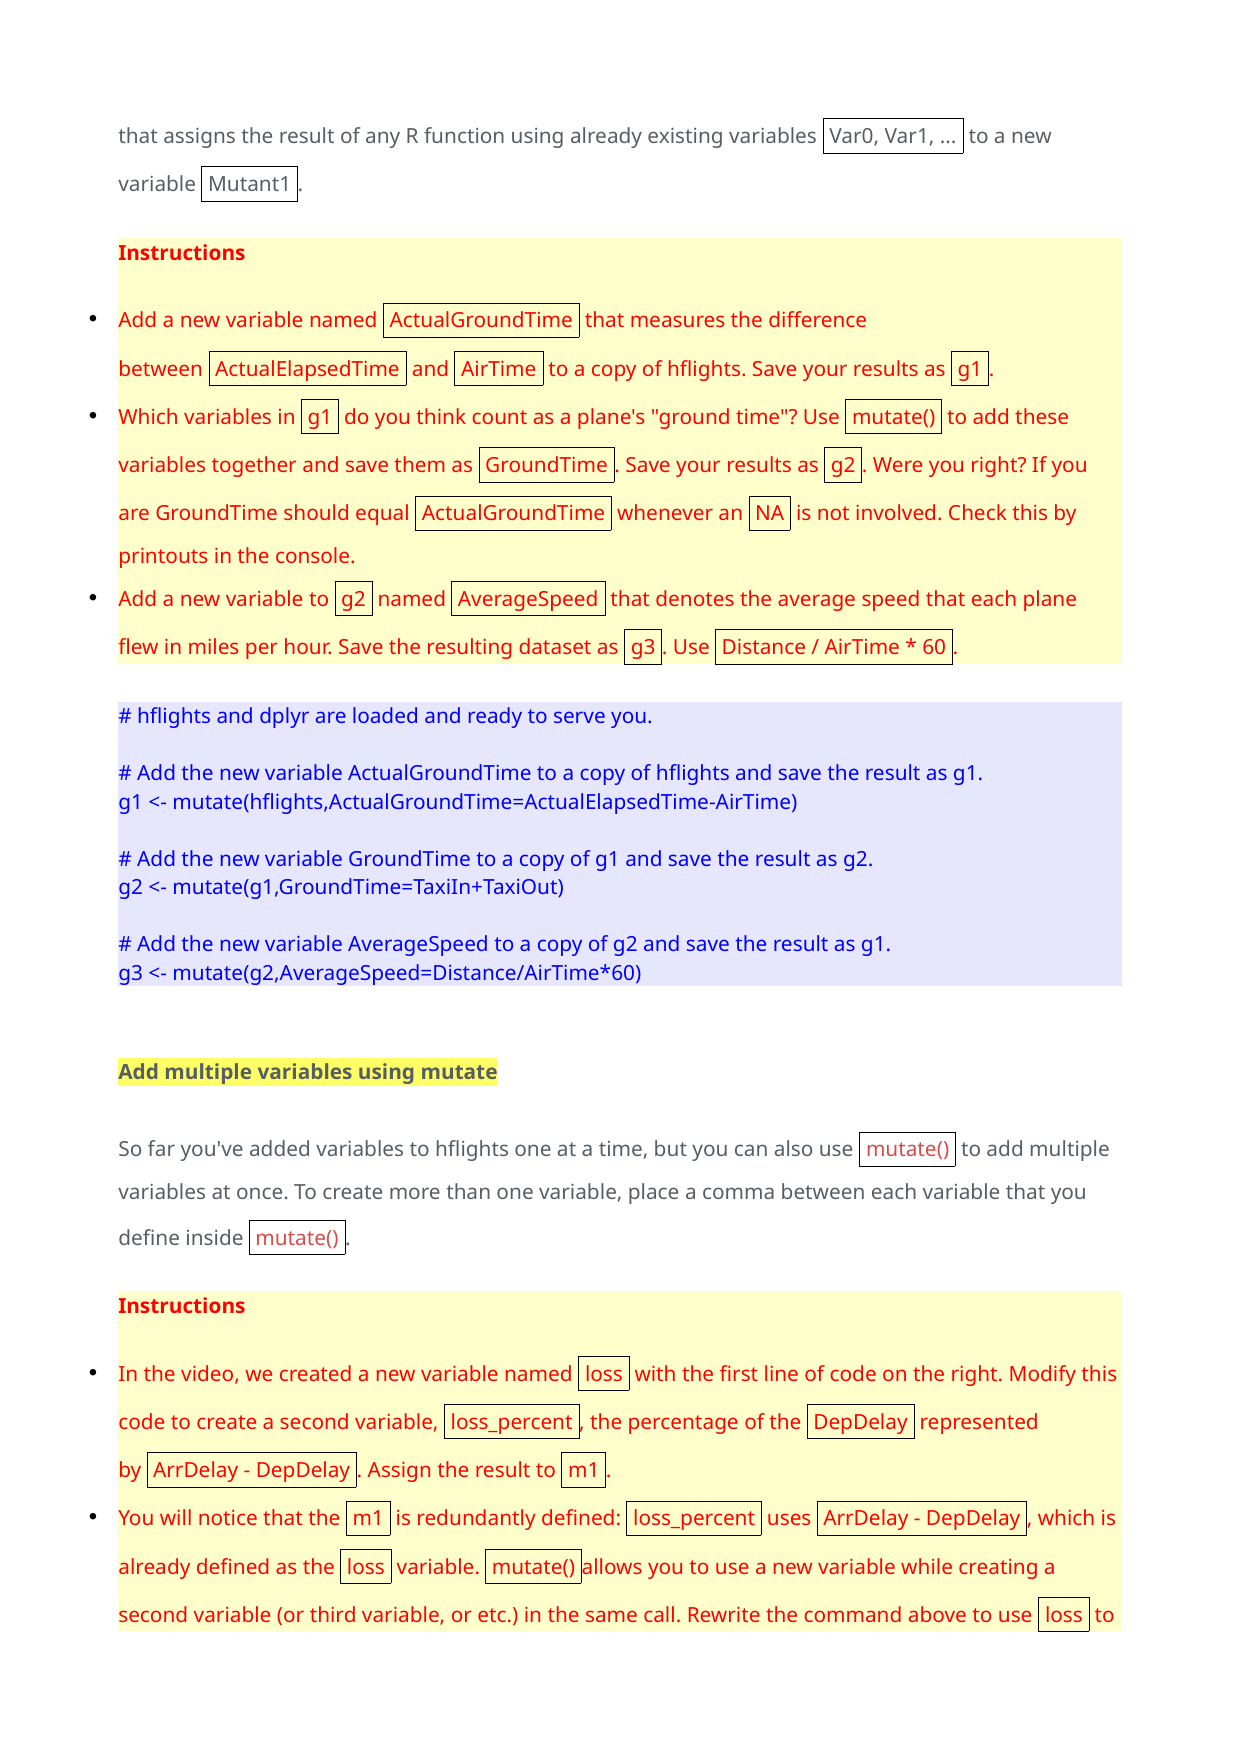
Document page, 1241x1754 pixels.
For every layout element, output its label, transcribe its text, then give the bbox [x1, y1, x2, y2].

list Add a new variable named ActualGroundTime that measures the difference between ActualElapsedTime and AirTime to a copy of hflights. Save your results as g1. [118, 303, 1122, 385]
text # Add the new variable GroundTime to a copy of g1 and save the result as g2. [118, 844, 1122, 872]
text g1 <- mutate(hflights,ActualGroundTime=ActualElapsedTime-AirTime) [118, 787, 1122, 815]
subtitle Add multiple variables using mutate [118, 1057, 1122, 1086]
text that assigns the result of any R function using already existing variables Var0, Var1, ... to a new variable Mutant1. [118, 118, 1122, 201]
subtitle Instructions [118, 238, 1122, 266]
text g2 <- mutate(g1,GroundTime=TaxiIn+TaxiOut) [118, 872, 1122, 901]
subtitle Instructions [118, 1291, 1122, 1320]
list Which variables in g1 do you think count as a plane's "ground time"? Use mutate() to add these variables together and save them as GroundTime. Save your results as g2. Were you right? If you are GroundTime should equal ActualGroundTime whenever an NA is not involved. Check this by printouts in the console. [118, 399, 1122, 570]
text So far you've added variables to hflights one at a time, but you can also use mutate() to add multiple variables at once. To create more than one variable, place a comma between each variable that you define inside mutate(). [118, 1132, 1122, 1254]
text # Add the new variable ActualGroundTime to a copy of hflights and save the result as g1. [118, 758, 1122, 787]
text # Add the new variable AverageSpeed to a copy of g2 and save the result as g1. [118, 929, 1122, 958]
text g3 <- mutate(g2,AverageSpeed=Distance/AirTime*60) [118, 958, 1122, 986]
list Add a new variable to g2 named AverageSpeed that denotes the average speed that each plane flew in miles per hour. Save the resulting dataset as g3. Use Distance / AirTime * 60. [118, 581, 1122, 664]
list In the video, we created a new variable named loss with the first line of code on the right. Modify this code to create a second variable, loss_percent, the percentage of the DepDelay represented by ArrDelay - DepDelay. Assign the result to m1. [118, 1356, 1122, 1487]
list You will notice that the m1 is redundantly defined: loss_percent uses ArrDelay - DepDelay, which is already defined as the loss variable. mutate()allows you to use a new variable while creating a second variable (or third variable, or etc.) in the same call. Rewrite the command above to use loss to [118, 1501, 1122, 1631]
text # hflights and dplyr are loaded and ready to serve you. [118, 702, 1122, 730]
